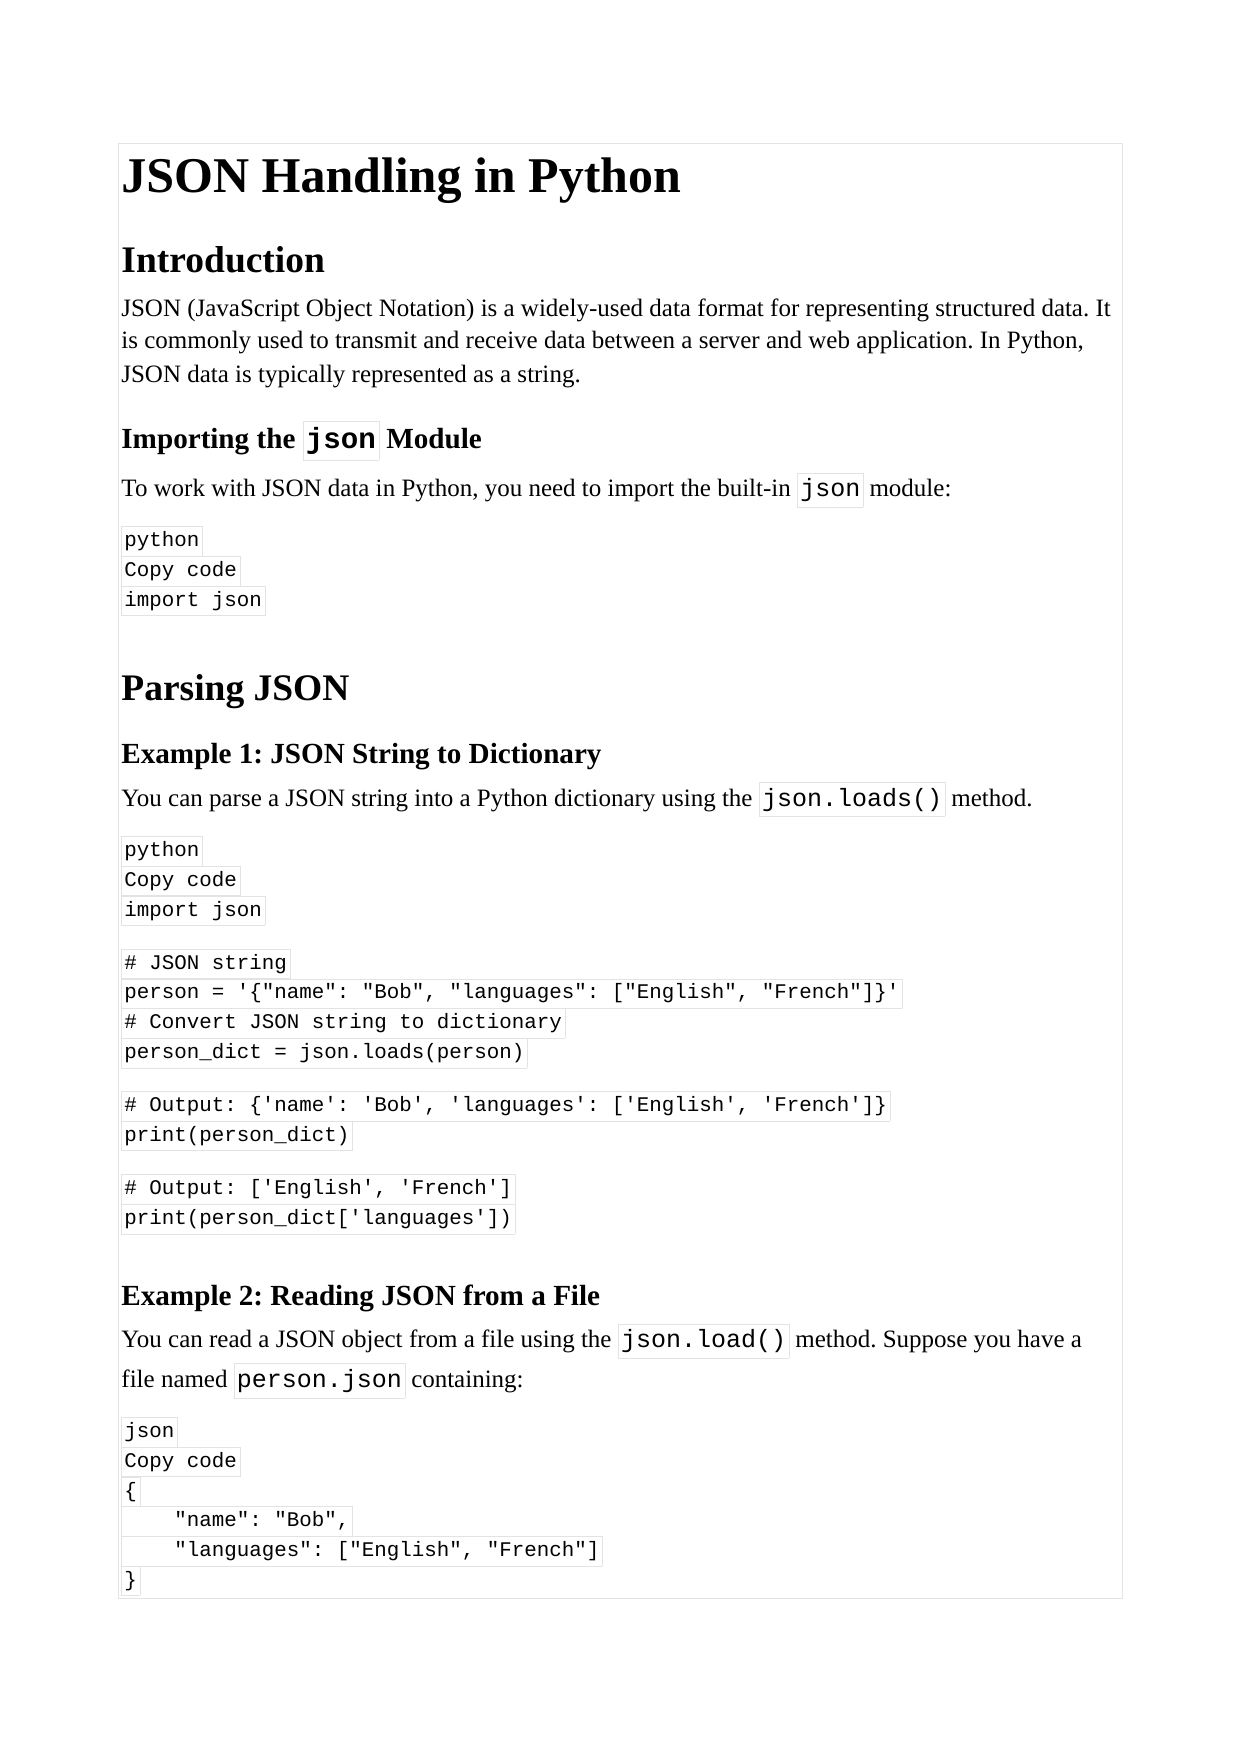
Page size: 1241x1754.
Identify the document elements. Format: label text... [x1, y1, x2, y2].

text [566, 1005, 1122, 1035]
subtitle Introduction [119, 234, 1122, 280]
text # Output: ['English', 'French'] [119, 1171, 1122, 1201]
text person_dict = json.loads(person) [122, 1035, 1122, 1068]
subtitle JSON Handling in Python [119, 144, 1122, 204]
text person = '{"name": "Bob", "languages": ["English", "French"]}' [122, 980, 902, 1005]
text import json [241, 583, 1122, 616]
text import json [122, 587, 265, 615]
text { [122, 1478, 140, 1503]
text } [119, 1563, 1122, 1598]
text Copy code [178, 1444, 1122, 1474]
text Copy code [203, 863, 1122, 892]
text [516, 1201, 1122, 1234]
text To work with JSON data in Python, you need to import the built-in json module: [119, 469, 1122, 507]
text Copy code [122, 1448, 240, 1474]
text python [119, 833, 1122, 863]
text print(person_dict['languages']) [122, 1205, 515, 1234]
text python [119, 523, 1122, 553]
text "name": "Bob", [141, 1503, 1122, 1533]
text "languages": ["English", "French"] [122, 1537, 602, 1563]
text You can parse a JSON string into a Python dictionary using the json.loads() method. [119, 779, 1122, 816]
text # JSON string [119, 946, 1122, 976]
subtitle Example 1: JSON String to Dictionary [119, 733, 1122, 769]
text "name": "Bob", [122, 1507, 352, 1533]
text # Output: {'name': 'Bob', 'languages': ['English', 'French']} [119, 1088, 1122, 1118]
text import json [122, 897, 265, 925]
text person = '{"name": "Bob", "languages": ["English", "French"]}' [291, 976, 1122, 1005]
text print(person_dict) [122, 1118, 1122, 1151]
text Copy code [122, 557, 240, 583]
subtitle Importing the json Module [119, 418, 1122, 460]
text # Convert JSON string to dictionary [122, 1009, 565, 1035]
text import json [241, 892, 1122, 925]
subtitle Example 2: Reading JSON from a File [119, 1275, 1122, 1311]
text JSON (JavaScript Object Notation) is a widely-used data format for representing structured data. It is commonly used to transmit and receive data between a server and web application. In Python, JSON data is typically represented as a string. [119, 289, 1122, 387]
text [141, 1474, 1122, 1503]
text Copy code [122, 867, 240, 892]
subtitle Parsing JSON [119, 663, 1122, 709]
text json [119, 1414, 1122, 1444]
text You can read a JSON object from a file using the json.load() method. Suppose you have a file named person.json containing: [119, 1321, 1122, 1398]
text "languages": ["English", "French"] [353, 1533, 1122, 1563]
text Copy code [203, 553, 1122, 583]
